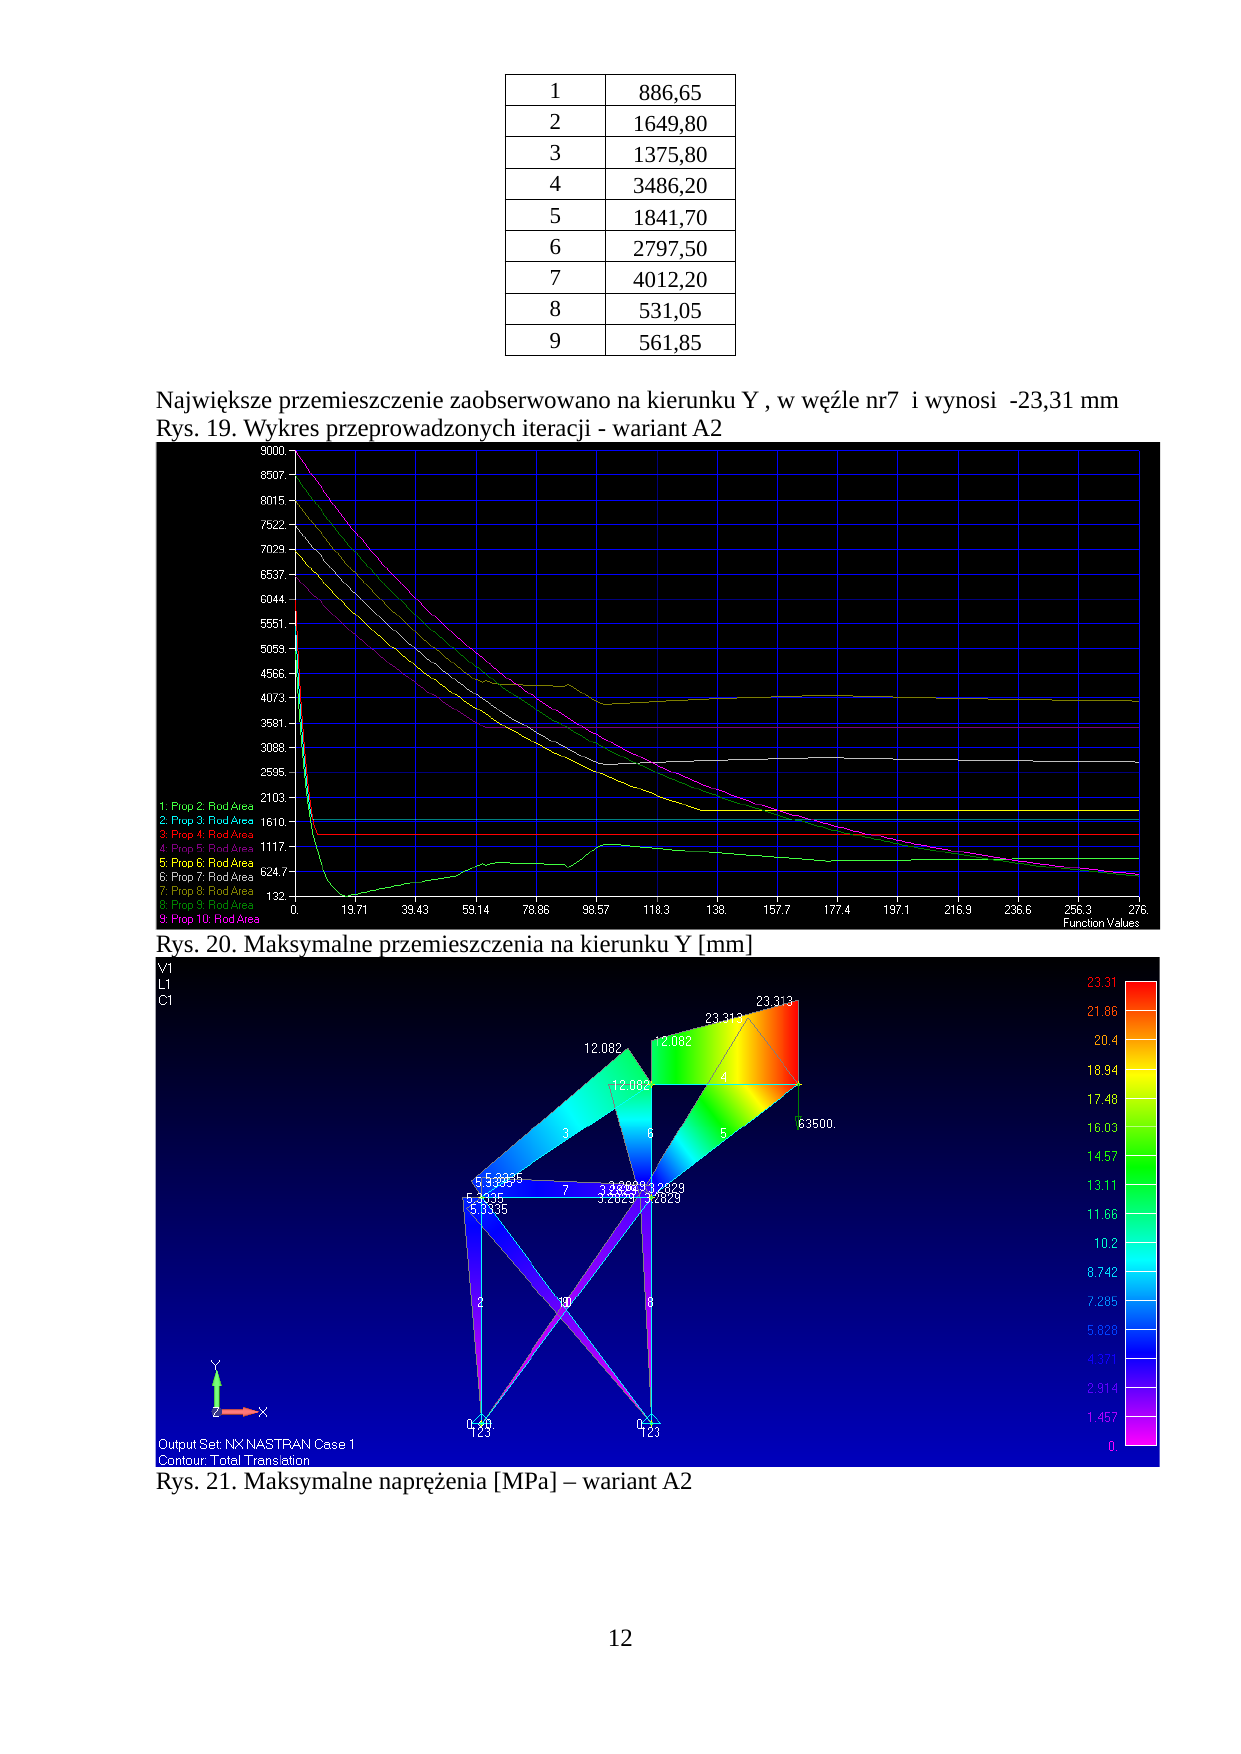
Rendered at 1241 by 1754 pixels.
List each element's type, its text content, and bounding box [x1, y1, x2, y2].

table_cell 2 [506, 106, 605, 136]
table_cell 1841,70 [606, 200, 735, 230]
table_cell 561,85 [606, 325, 735, 355]
text Rys. 20. Maksymalne przemieszczenia na kierunku Y [mm] [156, 930, 1122, 957]
table_cell 2797,50 [606, 231, 735, 261]
table_cell 531,05 [606, 294, 735, 324]
table_cell 4 [506, 169, 605, 199]
table_cell 3486,20 [606, 169, 735, 199]
table_cell 8 [506, 294, 605, 324]
table_cell 1 [506, 75, 605, 105]
table_cell 6 [506, 231, 605, 261]
table_cell 4012,20 [606, 262, 735, 292]
table_cell 1649,80 [606, 106, 735, 136]
table_cell 1375,80 [606, 137, 735, 167]
table_cell 7 [506, 262, 605, 292]
text Największe przemieszczenie zaobserwowano na kierunku Y , w węźle nr7 i wynosi -23,31 mm [156, 385, 1122, 413]
table_cell 5 [506, 200, 605, 230]
table_cell 9 [506, 325, 605, 355]
text Rys. 19. Wykres przeprowadzonych iteracji - wariant A2 [156, 413, 1122, 442]
table_cell 3 [506, 137, 605, 167]
table_cell 886,65 [606, 75, 735, 105]
text Rys. 21. Maksymalne naprężenia [MPa] – wariant A2 [156, 1467, 1122, 1495]
